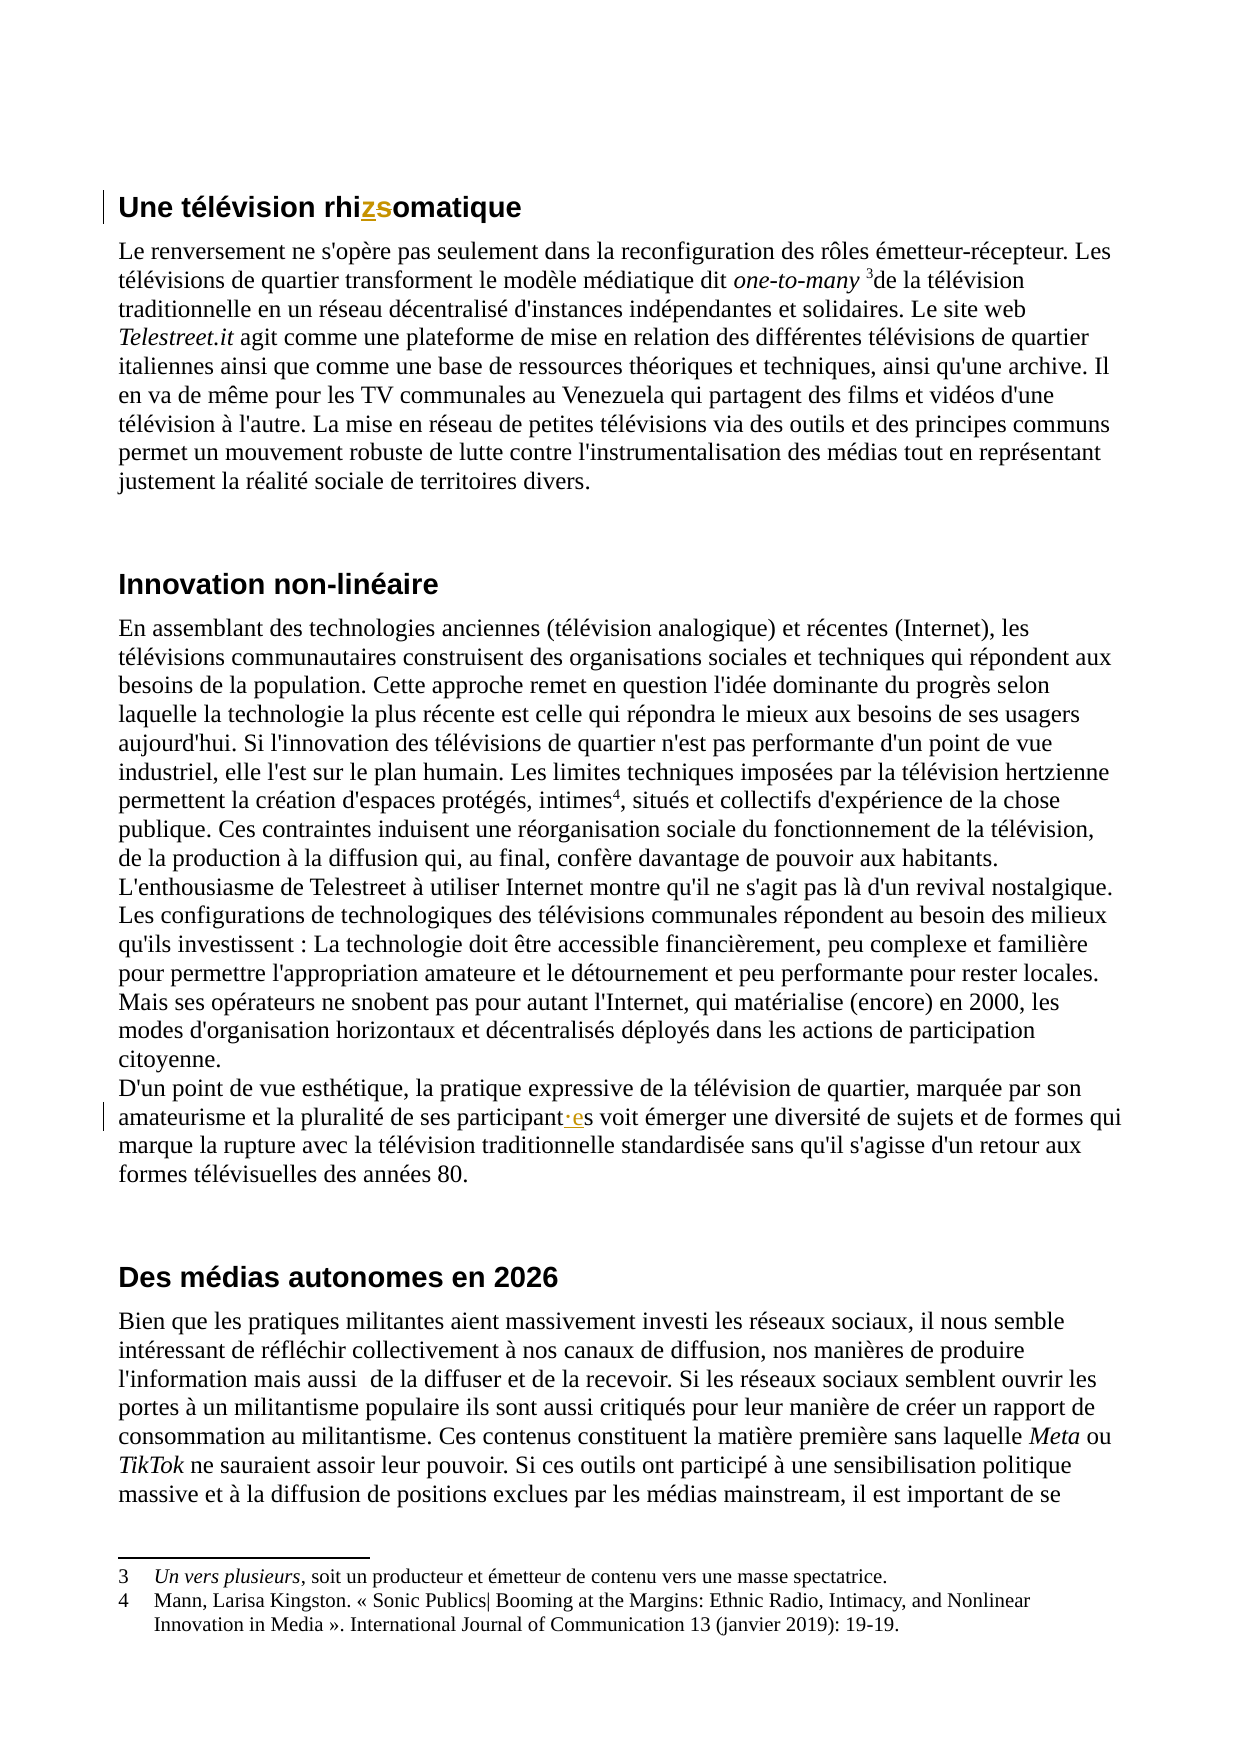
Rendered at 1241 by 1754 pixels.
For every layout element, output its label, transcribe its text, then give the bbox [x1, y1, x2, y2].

text L'enthousiasme de Telestreet à utiliser Internet montre qu'il ne s'agit pas là d'un revival nostalgique. Les configurations de technologiques des télévisions communales répondent au besoin des milieux qu'ils investissent : La technologie doit être accessible financièrement, peu complexe et familière pour permettre l'appropriation amateure et le détournement et peu performante pour rester locales. Mais ses opérateurs ne snobent pas pour autant l'Internet, qui matérialise (encore) en 2000, les modes d'organisation horizontaux et décentralisés déployés dans les actions de participation citoyenne. [118, 872, 1122, 1073]
text Mann, Larisa Kingston. « Sonic Publics| Booming at the Margins: Ethnic Radio, Intimacy, and Nonlinear Innovation in Media ». International Journal of Communication 13 (janvier 2019): 19‑19. [118, 1588, 1122, 1636]
text Le renversement ne s'opère pas seulement dans la reconfiguration des rôles émetteur-récepteur. Les télévisions de quartier transforment le modèle médiatique dit one-to-many de la télévision traditionnelle en un réseau décentralisé d'instances indépendantes et solidaires. Le site web Telestreet.it agit comme une plateforme de mise en relation des différentes télévisions de quartier italiennes ainsi que comme une base de ressources théoriques et techniques, ainsi qu'une archive. Il en va de même pour les TV communales au Venezuela qui partagent des films et vidéos d'une télévision à l'autre. La mise en réseau de petites télévisions via des outils et des principes communs permet un mouvement robuste de lutte contre l'instrumentalisation des médias tout en représentant justement la réalité sociale de territoires divers. [118, 236, 1122, 495]
text D'un point de vue esthétique, la pratique expressive de la télévision de quartier, marquée par son amateurisme et la pluralité de ses participant⋅es voit émerger une diversité de sujets et de formes qui marque la rupture avec la télévision traditionnelle standardisée sans qu'il s'agisse d'un retour aux formes télévisuelles des années 80. [118, 1073, 1122, 1188]
subtitle Innovation non-linéaire [118, 567, 1122, 601]
subtitle Une télévision rhizomatique [118, 190, 1122, 224]
text Un vers plusieurs, soit un producteur et émetteur de contenu vers une masse spectatrice. [118, 1564, 1122, 1588]
text En assemblant des technologies anciennes (télévision analogique) et récentes (Internet), les télévisions communautaires construisent des organisations sociales et techniques qui répondent aux besoins de la population. Cette approche remet en question l'idée dominante du progrès selon laquelle la technologie la plus récente est celle qui répondra le mieux aux besoins de ses usagers aujourd'hui. Si l'innovation des télévisions de quartier n'est pas performante d'un point de vue industriel, elle l'est sur le plan humain. Les limites techniques imposées par la télévision hertzienne permettent la création d'espaces protégés, intimes, situés et collectifs d'expérience de la chose publique. Ces contraintes induisent une réorganisation sociale du fonctionnement de la télévision, de la production à la diffusion qui, au final, confère davantage de pouvoir aux habitants. [118, 613, 1122, 872]
subtitle Des médias autonomes en 2026 [118, 1260, 1122, 1294]
text Bien que les pratiques militantes aient massivement investi les réseaux sociaux, il nous semble intéressant de réfléchir collectivement à nos canaux de diffusion, nos manières de produire l'information mais aussi de la diffuser et de la recevoir. Si les réseaux sociaux semblent ouvrir les portes à un militantisme populaire ils sont aussi critiqués pour leur manière de créer un rapport de consommation au militantisme. Ces contenus constituent la matière première sans laquelle Meta ou TikTok ne sauraient assoir leur pouvoir. Si ces outils ont participé à une sensibilisation politique massive et à la diffusion de positions exclues par les médias mainstream, il est important de se [118, 1306, 1122, 1507]
